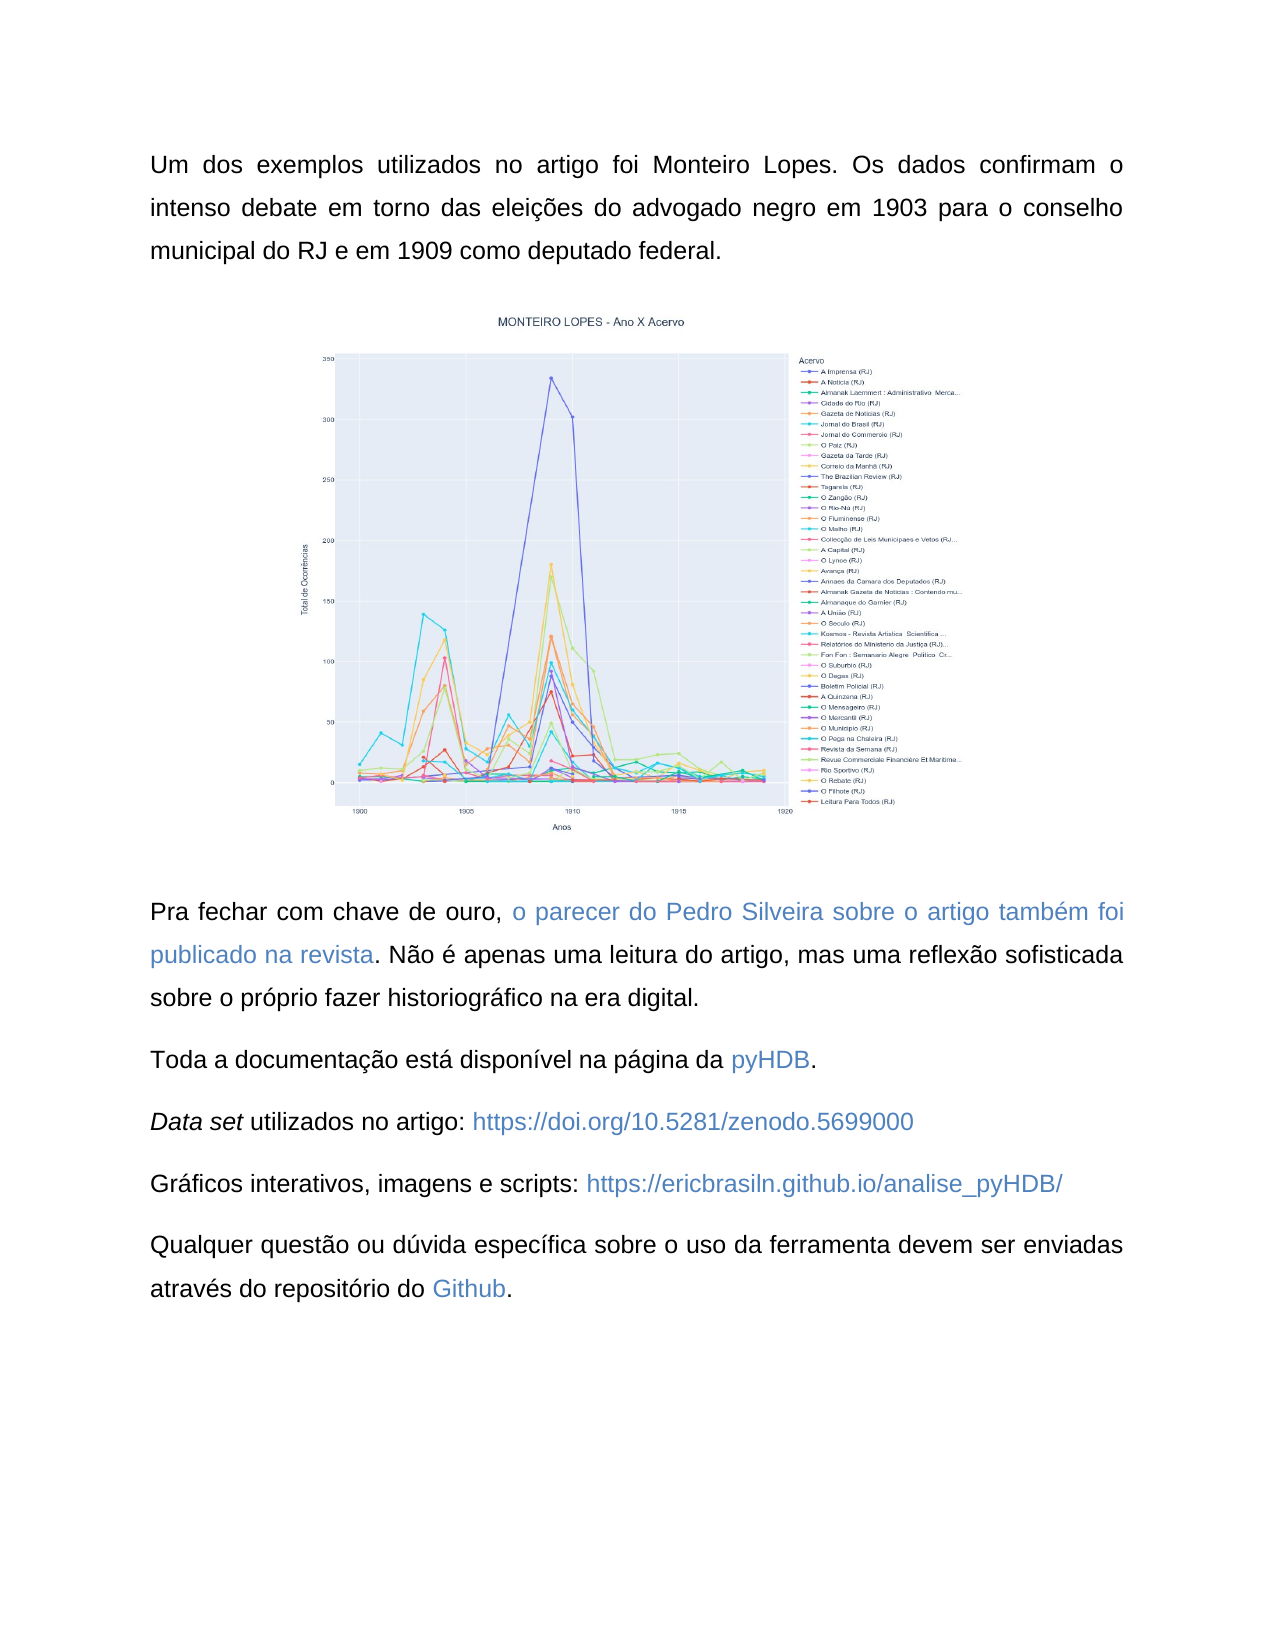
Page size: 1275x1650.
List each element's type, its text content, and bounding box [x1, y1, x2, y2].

text Qualquer questão ou dúvida específica sobre o uso da ferramenta devem ser enviadas através do repositório do Github. [150, 1231, 1125, 1302]
text Data set utilizados no artigo: https://doi.org/10.5281/zenodo.5699000 [150, 1107, 1125, 1136]
text Pra fechar com chave de ouro, o parecer do Pedro Silveira sobre o artigo também foi publicado na revista. Não é apenas uma leitura do artigo, mas uma reflexão sofisticada sobre o próprio fazer historiográfico na era digital. [150, 298, 1125, 1012]
text Toda a documentação está disponível na página da pyHDB. [150, 1045, 1125, 1074]
text Gráficos interativos, imagens e scripts: https://ericbrasiln.github.io/analise_pyHDB/ [150, 1169, 1125, 1197]
text Um dos exemplos utilizados no artigo foi Monteiro Lopes. Os dados confirmam o intenso debate em torno das eleições do advogado negro em 1903 para o conselho municipal do RJ e em 1909 como deputado federal. [150, 150, 1125, 265]
picture [288, 298, 987, 850]
